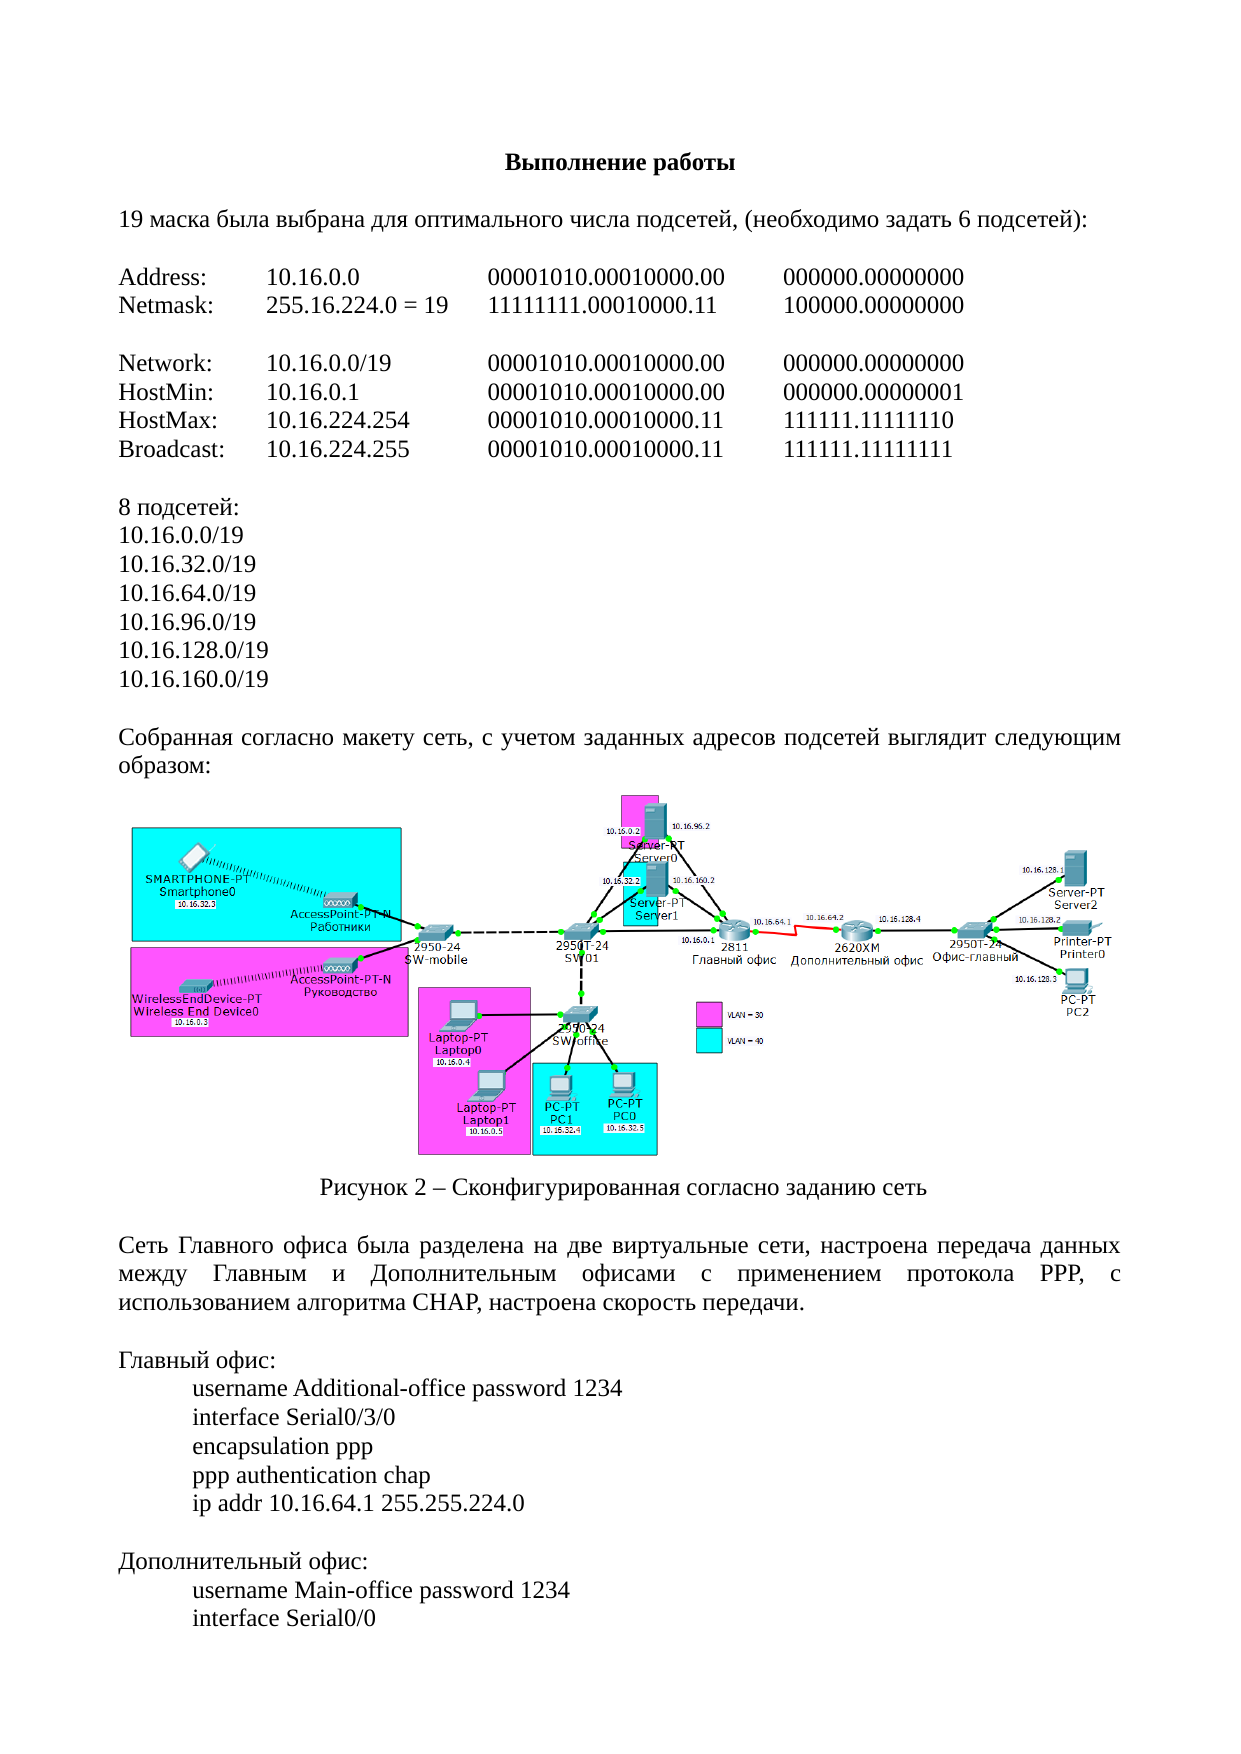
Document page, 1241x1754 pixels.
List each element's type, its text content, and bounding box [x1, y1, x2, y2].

text interface Serial0/3/0 [118, 1402, 1122, 1431]
text Главный офис: [118, 1345, 1122, 1373]
text 10.16.64.0/19 [118, 578, 1122, 607]
text 10.16.128.0/19 [118, 636, 1122, 664]
text Собранная согласно макету сеть, с учетом заданных адресов подсетей выглядит следующим образом: [118, 722, 1122, 779]
text HostMax: 10.16.224.254 00001010.00010000.11 111111.11111110 [118, 406, 1122, 434]
text 10.16.32.0/19 [118, 549, 1122, 578]
text 8 подсетей: [118, 492, 1122, 521]
text Рисунок 2 – Сконфигурированная согласно заданию сеть [118, 1173, 1122, 1201]
text encapsulation ppp [118, 1431, 1122, 1460]
text 10.16.0.0/19 [118, 521, 1122, 549]
text 10.16.160.0/19 [118, 664, 1122, 693]
text Выполнение работы [118, 147, 1122, 176]
text username Additional-office password 1234 [118, 1373, 1122, 1402]
text interface Serial0/0 [118, 1603, 1122, 1632]
text 10.16.96.0/19 [118, 607, 1122, 636]
text Сеть Главного офиса была разделена на две виртуальные сети, настроена передача данных между Главным и Дополнительным офисами с применением протокола PPP, с использованием алгоритма CHAP, настроена скорость передачи. [118, 1230, 1122, 1316]
text Broadcast: 10.16.224.255 00001010.00010000.11 111111.11111111 [118, 434, 1122, 463]
text Netmask: 255.16.224.0 = 19 11111111.00010000.11 100000.00000000 [118, 291, 1122, 319]
text username Main-office password 1234 [118, 1575, 1122, 1603]
text 19 маска была выбрана для оптимального числа подсетей, (необходимо задать 6 подсетей): [118, 204, 1122, 233]
text Address: 10.16.0.0 00001010.00010000.00 000000.00000000 [118, 262, 1122, 291]
text Дополнительный офис: [118, 1546, 1122, 1575]
text Network: 10.16.0.0/19 00001010.00010000.00 000000.00000000 [118, 348, 1122, 377]
text ip addr 10.16.64.1 255.255.224.0 [118, 1488, 1122, 1517]
text HostMin: 10.16.0.1 00001010.00010000.00 000000.00000001 [118, 377, 1122, 406]
text ppp authentication chap [118, 1460, 1122, 1488]
